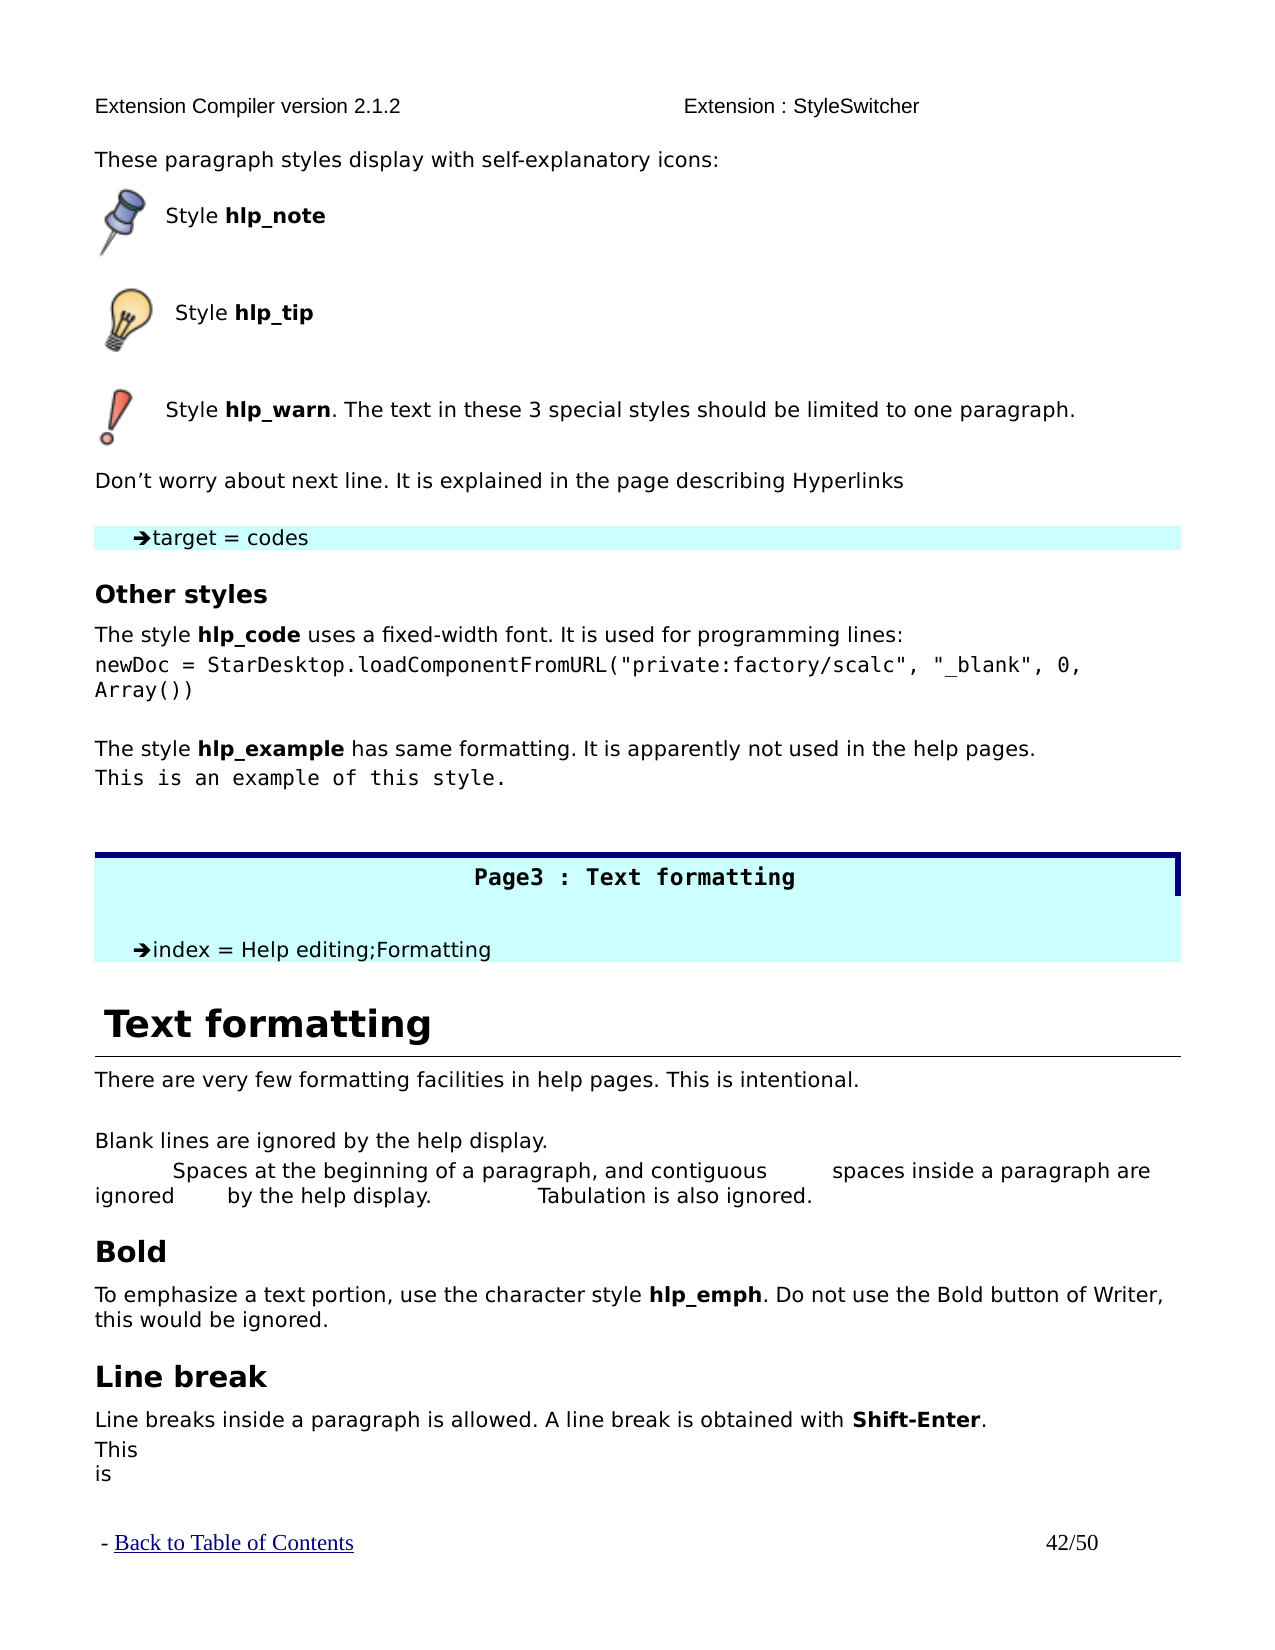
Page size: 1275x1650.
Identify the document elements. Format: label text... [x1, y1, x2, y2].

text These paragraph styles display with self-explanatory icons: [94, 147, 1181, 172]
picture [95, 284, 163, 357]
text This is [94, 1438, 1181, 1487]
text The style hlp_example has same formatting. It is apparently not used in the help pages. [94, 737, 1181, 761]
text Text formatting [94, 993, 1181, 1056]
list target = codes [94, 526, 1181, 550]
list Style hlp_warn. The text in these 3 special styles should be limited to one paragraph. [94, 381, 1181, 454]
text Page3 : Text formatting [94, 853, 1175, 896]
list Style hlp_note [151, 187, 1181, 259]
text Spaces at the beginning of a paragraph, and contiguous spaces inside a paragraph are ignored by the help display. Tabulation is also ignored. [94, 1159, 1181, 1208]
picture [95, 187, 151, 259]
text Line break [94, 1360, 1181, 1394]
text Line breaks inside a paragraph is allowed. A line break is obtained with Shift-Enter. [94, 1407, 1181, 1432]
text Other styles [94, 581, 1181, 610]
picture [95, 382, 138, 453]
text Bold [94, 1236, 1181, 1270]
text This is an example of this style. [94, 766, 1181, 791]
list index = Help editing;Formatting [94, 938, 1181, 962]
text Blank lines are ignored by the help display. [94, 1129, 1181, 1153]
text The style hlp_code uses a fixed-width font. It is used for programming lines: [94, 623, 1181, 648]
text newDoc = StarDesktop.loadComponentFromURL("private:factory/scalc", "_blank", 0, Array()) [94, 653, 1181, 702]
text Don’t worry about next line. It is explained in the page describing Hyperlinks [94, 469, 1181, 493]
text There are very few formatting facilities in help pages. This is intentional. [94, 1068, 1181, 1093]
list Style hlp_tip [94, 283, 1181, 358]
text To emphasize a text portion, use the character style hlp_emph. Do not use the Bold button of Writer, this would be ignored. [94, 1283, 1181, 1332]
